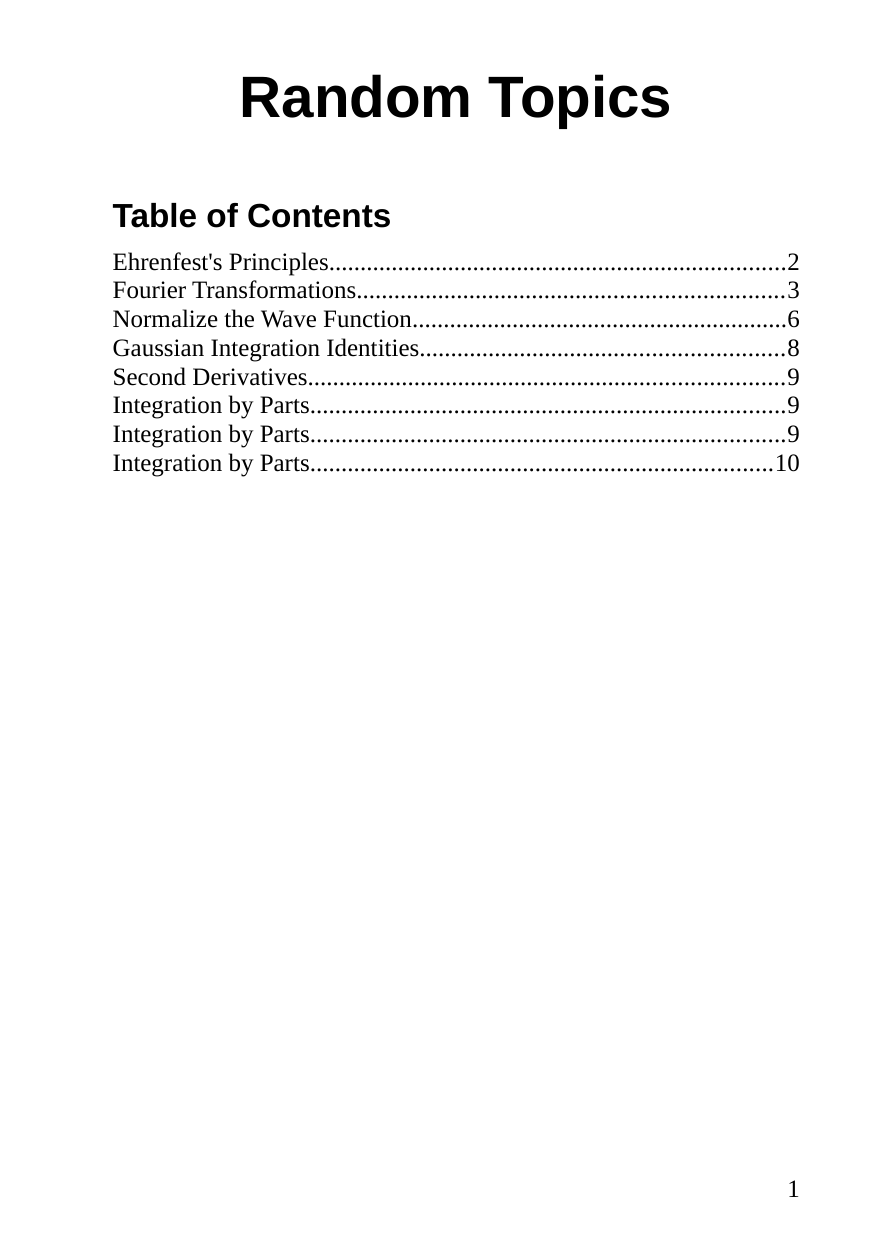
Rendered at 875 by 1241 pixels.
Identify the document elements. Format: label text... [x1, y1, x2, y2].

text Integration by Parts 9 [112, 391, 799, 419]
text Gaussian Integration Identities 8 [112, 333, 799, 362]
text Second Derivatives 9 [112, 362, 799, 391]
subtitle Table of Contents [112, 196, 799, 234]
text Integration by Parts 10 [112, 448, 799, 477]
text Ehrenfest's Principles 2 [112, 247, 799, 276]
title Random Topics [112, 62, 799, 129]
text Integration by Parts 9 [112, 419, 799, 448]
text Normalize the Wave Function 6 [112, 304, 799, 333]
text Fourier Transformations 3 [112, 276, 799, 304]
